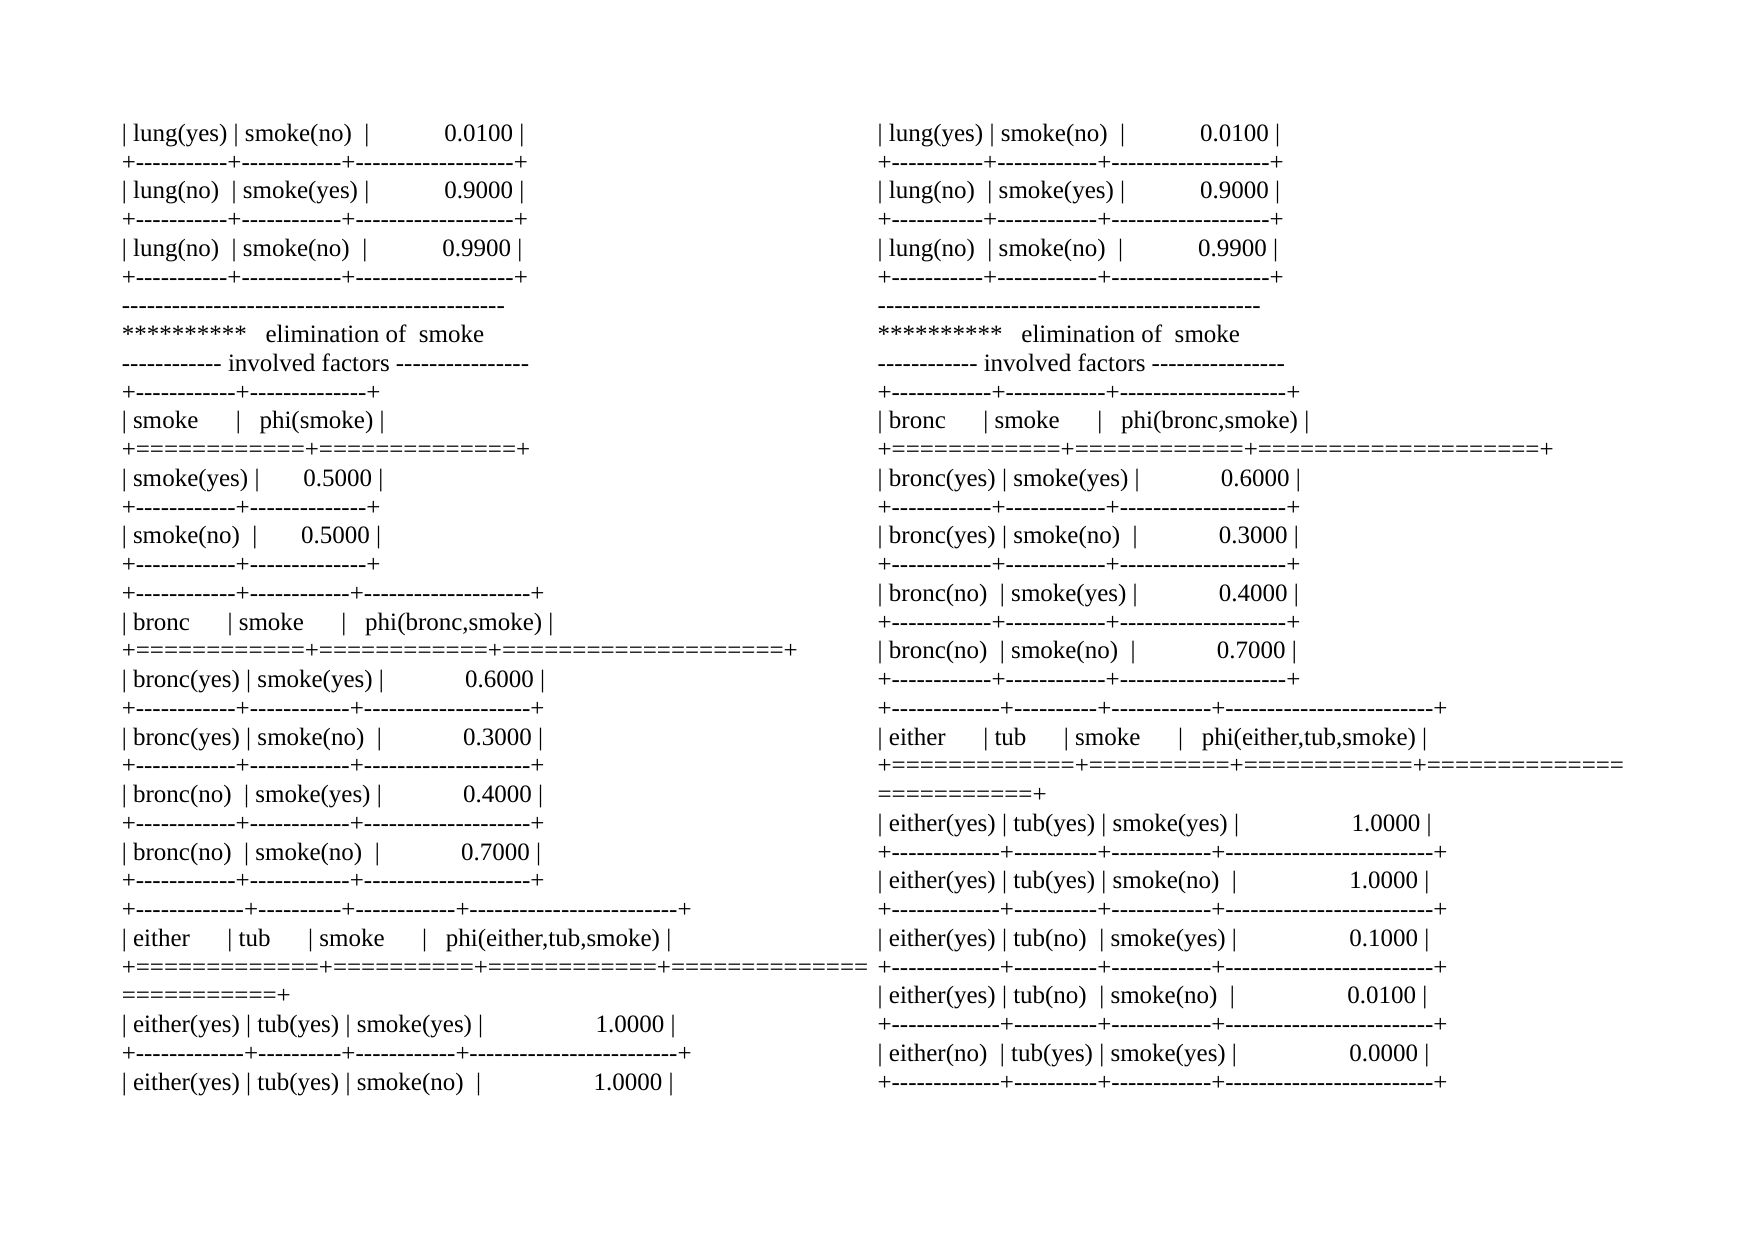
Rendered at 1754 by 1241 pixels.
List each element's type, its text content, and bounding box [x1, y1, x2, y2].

table_header | lung(yes) | smoke(no) | 0.0100 | +-----------+------------+-------------------+ | lung(no) | smoke(yes) | 0.9000 | +-----------+------------+-------------------+ | lung(no) | smoke(no) | 0.9900 | +-----------+------------+-------------------+ ---------------------------------------------- ********** elimination of smoke ------------ involved factors ---------------- +------------+------------+--------------------+ | bronc | smoke | phi(bronc,smoke) | +============+============+====================+ | bronc(yes) | smoke(yes) | 0.6000 | +------------+------------+--------------------+ | bronc(yes) | smoke(no) | 0.3000 | +------------+------------+--------------------+ | bronc(no) | smoke(yes) | 0.4000 | +------------+------------+--------------------+ | bronc(no) | smoke(no) | 0.7000 | +------------+------------+--------------------+ +-------------+----------+------------+-------------------------+ | either | tub | smoke | phi(either,tub,smoke) | +=============+==========+============+=========================+ | either(yes) | tub(yes) | smoke(yes) | 1.0000 | +-------------+----------+------------+-------------------------+ | either(yes) | tub(yes) | smoke(no) | 1.0000 | +-------------+----------+------------+-------------------------+ | either(yes) | tub(no) | smoke(yes) | 0.1000 | +-------------+----------+------------+-------------------------+ | either(yes) | tub(no) | smoke(no) | 0.0100 | +-------------+----------+------------+-------------------------+ | either(no) | tub(yes) | smoke(yes) | 0.0000 | +-------------+----------+------------+-------------------------+ [878, 118, 1636, 1096]
table_header | lung(yes) | smoke(no) | 0.0100 | +-----------+------------+-------------------+ | lung(no) | smoke(yes) | 0.9000 | +-----------+------------+-------------------+ | lung(no) | smoke(no) | 0.9900 | +-----------+------------+-------------------+ ---------------------------------------------- ********** elimination of smoke ------------ involved factors ---------------- +------------+--------------+ | smoke | phi(smoke) | +============+==============+ | smoke(yes) | 0.5000 | +------------+--------------+ | smoke(no) | 0.5000 | +------------+--------------+ +------------+------------+--------------------+ | bronc | smoke | phi(bronc,smoke) | +============+============+====================+ | bronc(yes) | smoke(yes) | 0.6000 | +------------+------------+--------------------+ | bronc(yes) | smoke(no) | 0.3000 | +------------+------------+--------------------+ | bronc(no) | smoke(yes) | 0.4000 | +------------+------------+--------------------+ | bronc(no) | smoke(no) | 0.7000 | +------------+------------+--------------------+ +-------------+----------+------------+-------------------------+ | either | tub | smoke | phi(either,tub,smoke) | +=============+==========+============+=========================+ | either(yes) | tub(yes) | smoke(yes) | 1.0000 | +-------------+----------+------------+-------------------------+ | either(yes) | tub(yes) | smoke(no) | 1.0000 | [122, 118, 877, 1096]
